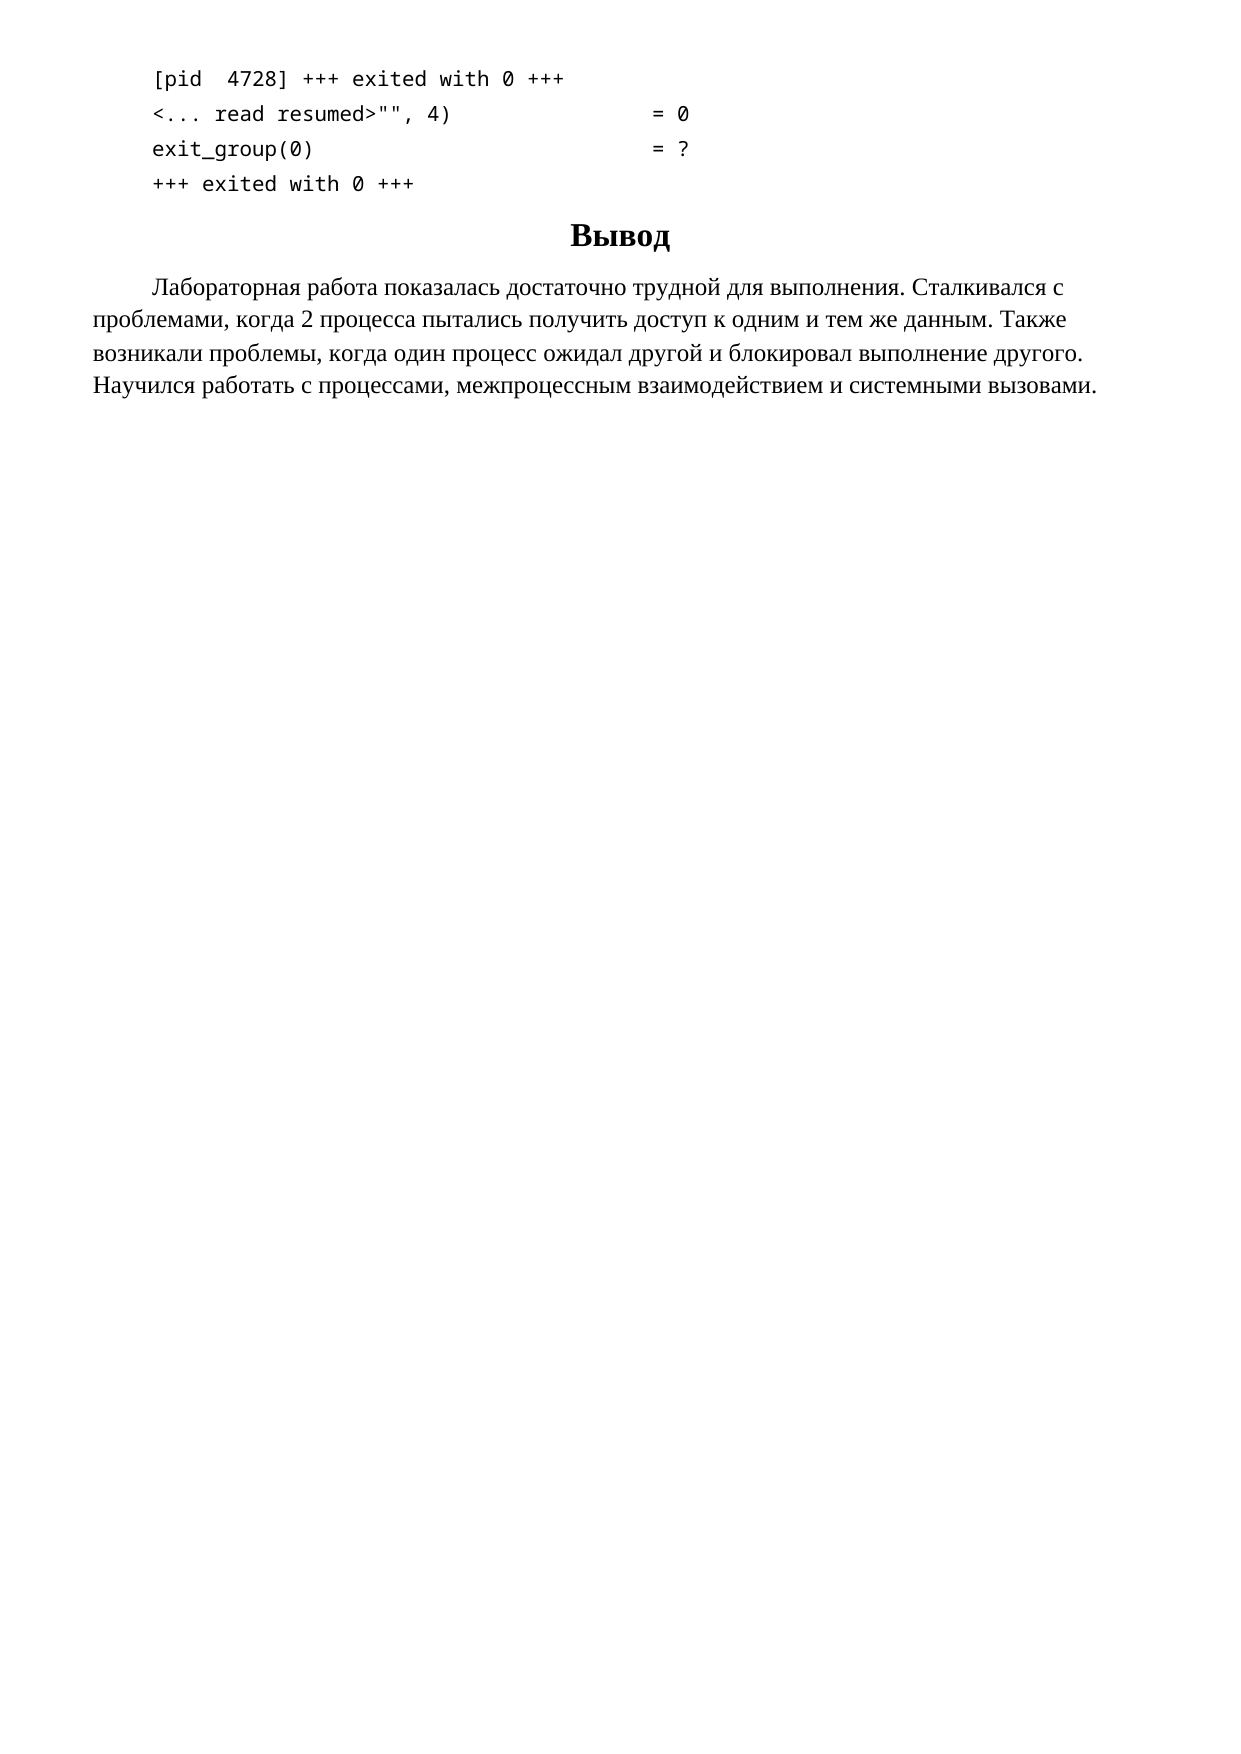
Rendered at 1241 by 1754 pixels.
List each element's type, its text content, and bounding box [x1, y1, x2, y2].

text +++ exited with 0 +++ [93, 180, 1147, 194]
text Вывод [93, 215, 1147, 253]
text <... read resumed>"", 4) = 0 [445, 110, 1147, 124]
text exit_group(0) = ? [93, 145, 223, 159]
text exit_group(0) = ? [224, 145, 266, 159]
text Лабораторная работа показалась достаточно трудной для выполнения. Сталкивался с проблемами, когда 2 процесса пытались получить доступ к одним и тем же данным. Также возникали проблемы, когда один процесс ожидал другой и блокировал выполнение другого. Научился работать с процессами, межпроцессным взаимодействием и системными вызовами. [93, 272, 1147, 399]
text exit_group(0) = ? [308, 145, 1147, 159]
text [pid 4728] +++ exited with 0 +++ [167, 75, 283, 89]
text [pid 4728] +++ exited with 0 +++ [284, 75, 1147, 89]
text <... read resumed>"", 4) = 0 [93, 110, 445, 124]
text [pid 4728] +++ exited with 0 +++ [93, 75, 157, 89]
text exit_group(0) = ? [283, 145, 308, 159]
